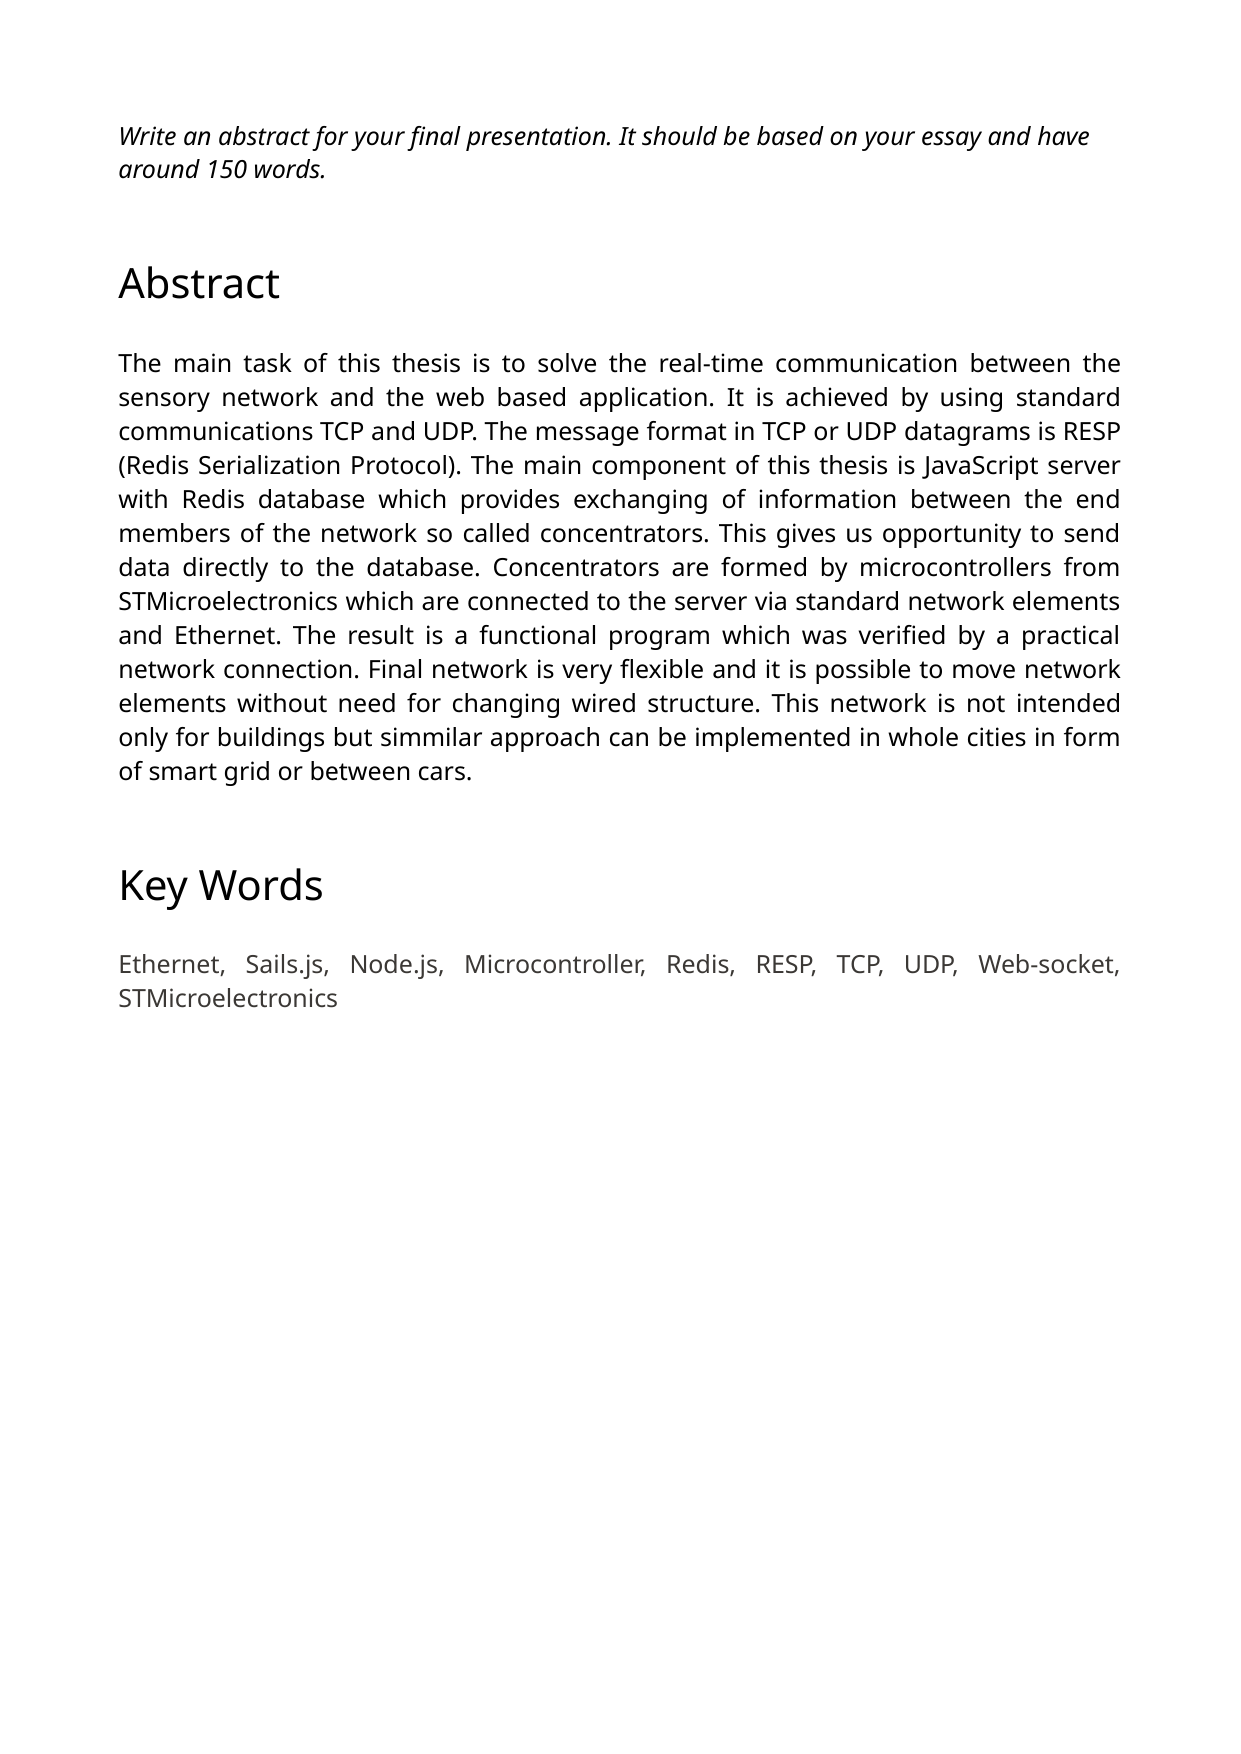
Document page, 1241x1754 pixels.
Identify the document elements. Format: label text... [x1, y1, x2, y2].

text The main task of this thesis is to solve the real-time communication between the sensory network and the web based application. It is achieved by using standard communications TCP and UDP. The message format in TCP or UDP datagrams is RESP (Redis Serialization Protocol). The main component of this thesis is JavaScript server with Redis database which provides exchanging of information between the end members of the network so called concentrators. This gives us opportunity to send data directly to the database. Concentrators are formed by microcontrollers from STMicroelectronics which are connected to the server via standard network elements and Ethernet. The result is a functional program which was veriﬁed by a practical network connection. Final network is very flexible and it is possible to move network elements without need for changing wired structure. This network is not intended only for buildings but simmilar approach can be implemented in whole cities in form of smart grid or between cars. [118, 345, 1122, 788]
text Ethernet, Sails.js, Node.js, Microcontroller, Redis, RESP, TCP, UDP, Web-socket, STMicroelectronics [118, 947, 1122, 1015]
text Abstract [118, 254, 1122, 311]
text Write an abstract for your final presentation. It should be based on your essay and have around 150 words. [118, 118, 1122, 186]
text Key Words [118, 856, 1122, 913]
